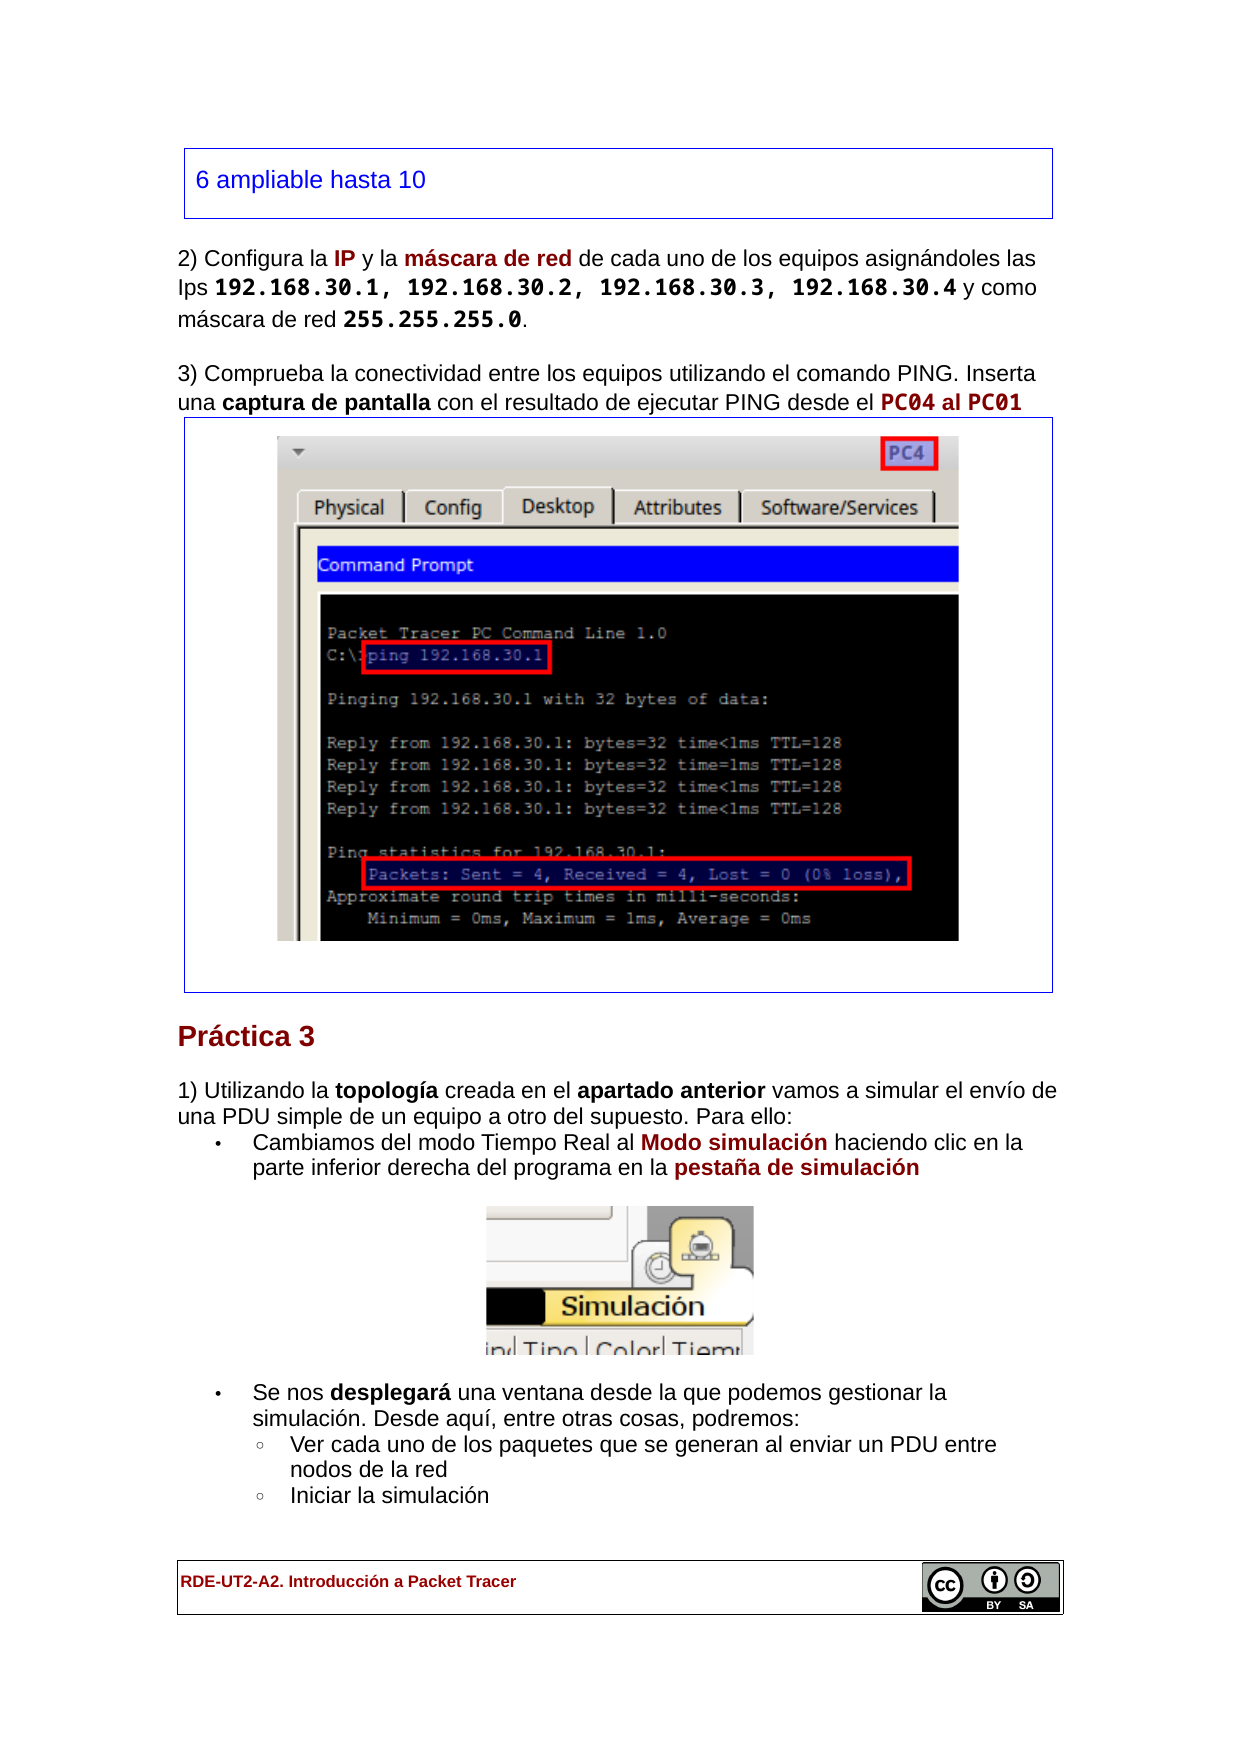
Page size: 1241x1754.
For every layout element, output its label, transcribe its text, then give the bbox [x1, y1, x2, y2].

picture [277, 436, 959, 941]
picture [486, 1206, 754, 1355]
text 2) Configura la IP y la máscara de red de cada uno de los equipos asignándoles las Ips 192.168.30.1, 192.168.30.2, 192.168.30.3, 192.168.30.4 y como máscara de red 255.255.255.0. [177, 246, 1063, 334]
table_header 6 ampliable hasta 10 [185, 149, 1052, 218]
text 1) Utilizando la topología creada en el apartado anterior vamos a simular el envío de una PDU simple de un equipo a otro del supuesto. Para ello: [177, 1078, 1063, 1129]
list Iniciar la simulación [252, 1483, 1063, 1508]
text Práctica 3 [177, 1020, 1063, 1053]
list Se nos desplegará una ventana desde la que podemos gestionar la simulación. Desde aquí, entre otras cosas, podremos: [215, 1380, 1063, 1431]
list Ver cada uno de los paquetes que se generan al enviar un PDU entre nodos de la red [252, 1431, 1063, 1483]
table_header [185, 418, 1052, 992]
text 3) Comprueba la conectividad entre los equipos utilizando el comando PING. Inserta una captura de pantalla con el resultado de ejecutar PING desde el PC04 al PC01 [177, 360, 1063, 417]
list Cambiamos del modo Tiempo Real al Modo simulación haciendo clic en la parte inferior derecha del programa en la pestaña de simulación [215, 1129, 1063, 1181]
picture [922, 1562, 1060, 1612]
